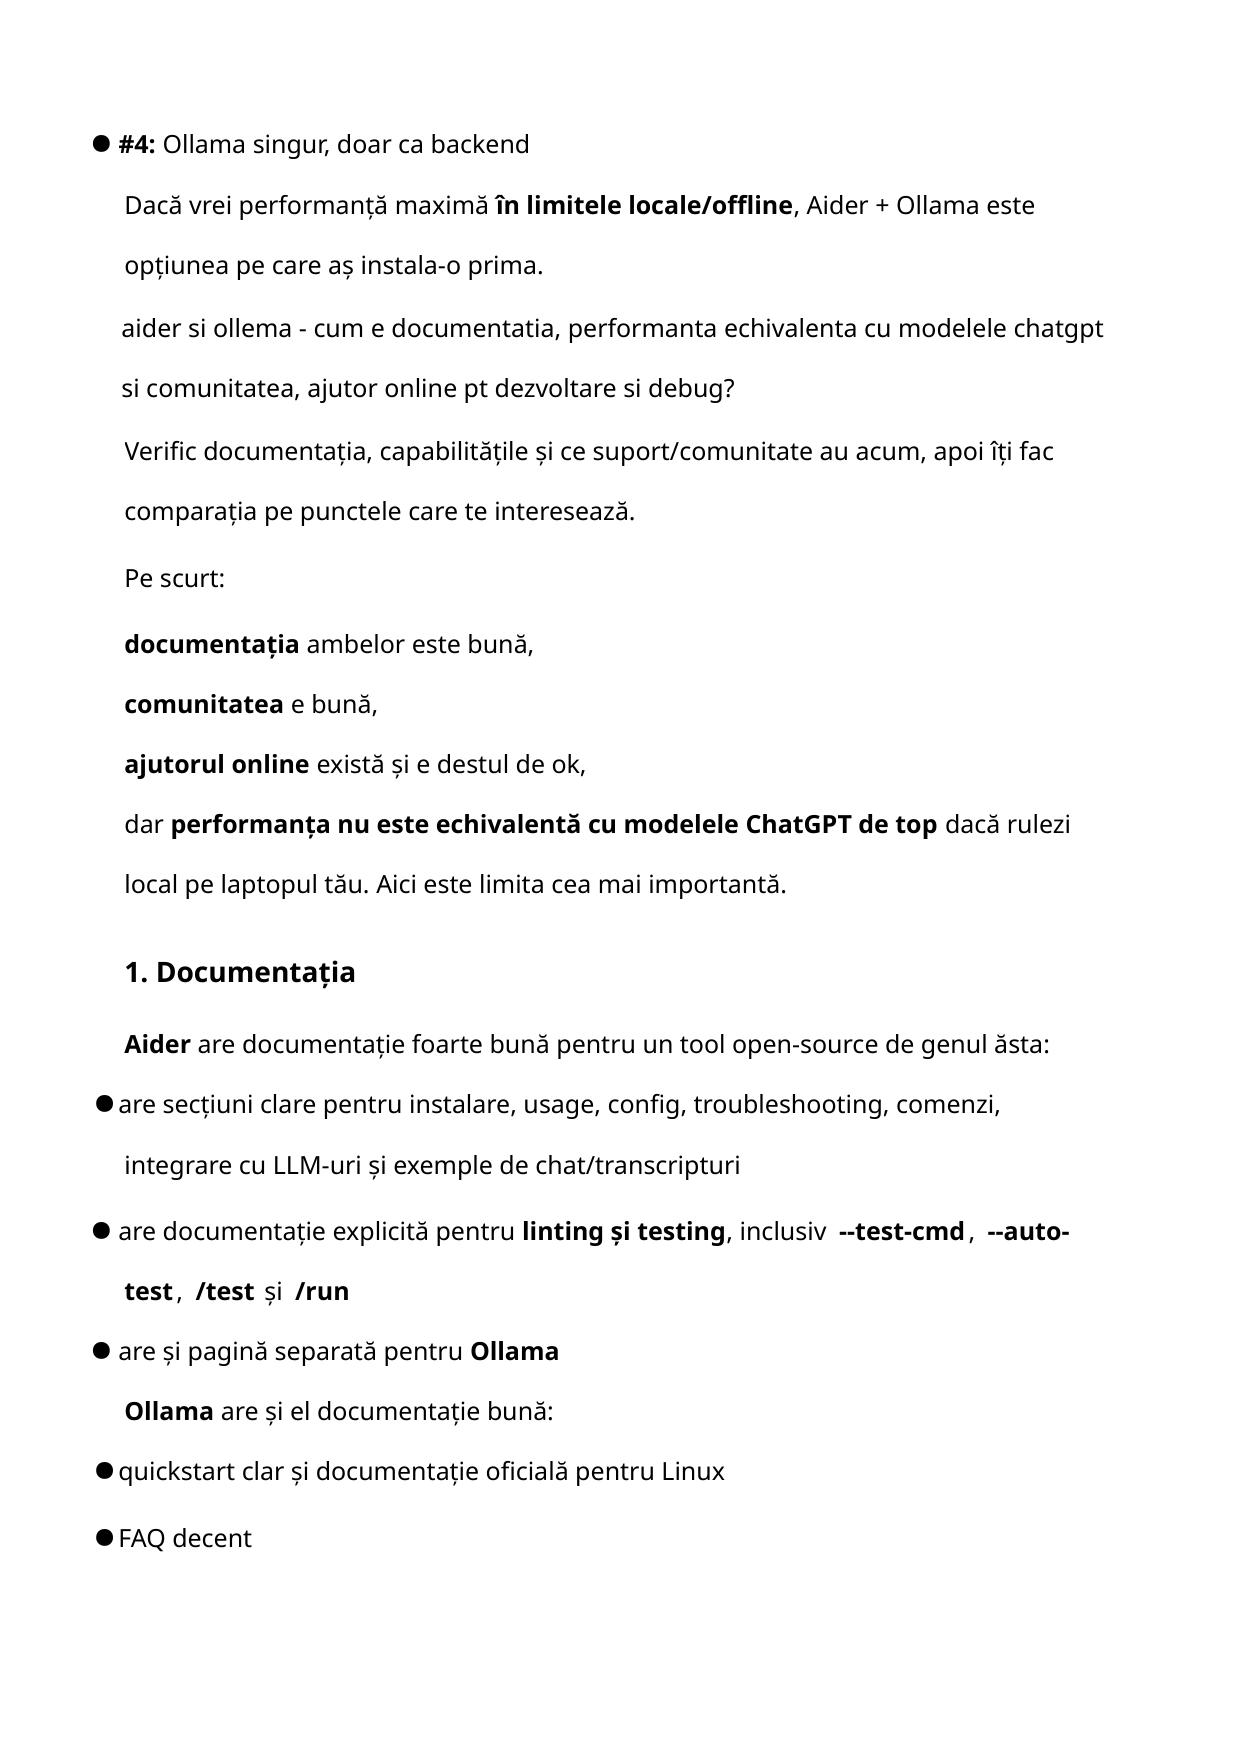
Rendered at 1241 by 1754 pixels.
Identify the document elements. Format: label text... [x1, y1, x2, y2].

text Dacă vrei performanță maximă în limitele locale/offline, Aider + Ollama este opțiunea pe care aș instala-o prima. [119, 181, 1122, 287]
list FAQ decent [119, 1514, 1122, 1560]
list are documentație explicită pentru linting și testing, inclusiv --test-cmd, --auto-test, /test și /run [119, 1208, 1122, 1311]
text Pe scurt: [119, 554, 1122, 597]
subtitle 1. Documentația [119, 946, 1122, 993]
list quickstart clar și documentație oficială pentru Linux [119, 1448, 1122, 1491]
text Aider are documentație foarte bună pentru un tool open-source de genul ăsta: [119, 1021, 1122, 1064]
text Ollama are și el documentație bună: [119, 1388, 1122, 1431]
text Verific documentația, capabilitățile și ce suport/comunitate au acum, apoi îți fac comparația pe punctele care te interesează. [119, 429, 1122, 531]
list #4: Ollama singur, doar ca backend [119, 122, 1122, 164]
list are și pagină separată pentru Ollama [119, 1328, 1122, 1371]
text documentația ambelor este bună, comunitatea e bună, ajutorul online există și e destul de ok, dar performanța nu este echivalentă cu modelele ChatGPT de top dacă rulezi local pe laptopul tău. Aici este limita cea mai importantă. [119, 621, 1122, 904]
text aider si ollema - cum e documentatia, performanta echivalenta cu modelele chatgpt si comunitatea, ajutor online pt dezvoltare si debug? [122, 307, 1122, 408]
text aider si ollema - cum e documentatia, performanta echivalenta cu modelele chatgpt si comunitatea, ajutor online pt dezvoltare si debug? [119, 369, 738, 408]
list are secțiuni clare pentru instalare, usage, config, troubleshooting, comenzi, integrare cu LLM-uri și exemple de chat/transcripturi [119, 1081, 1122, 1184]
